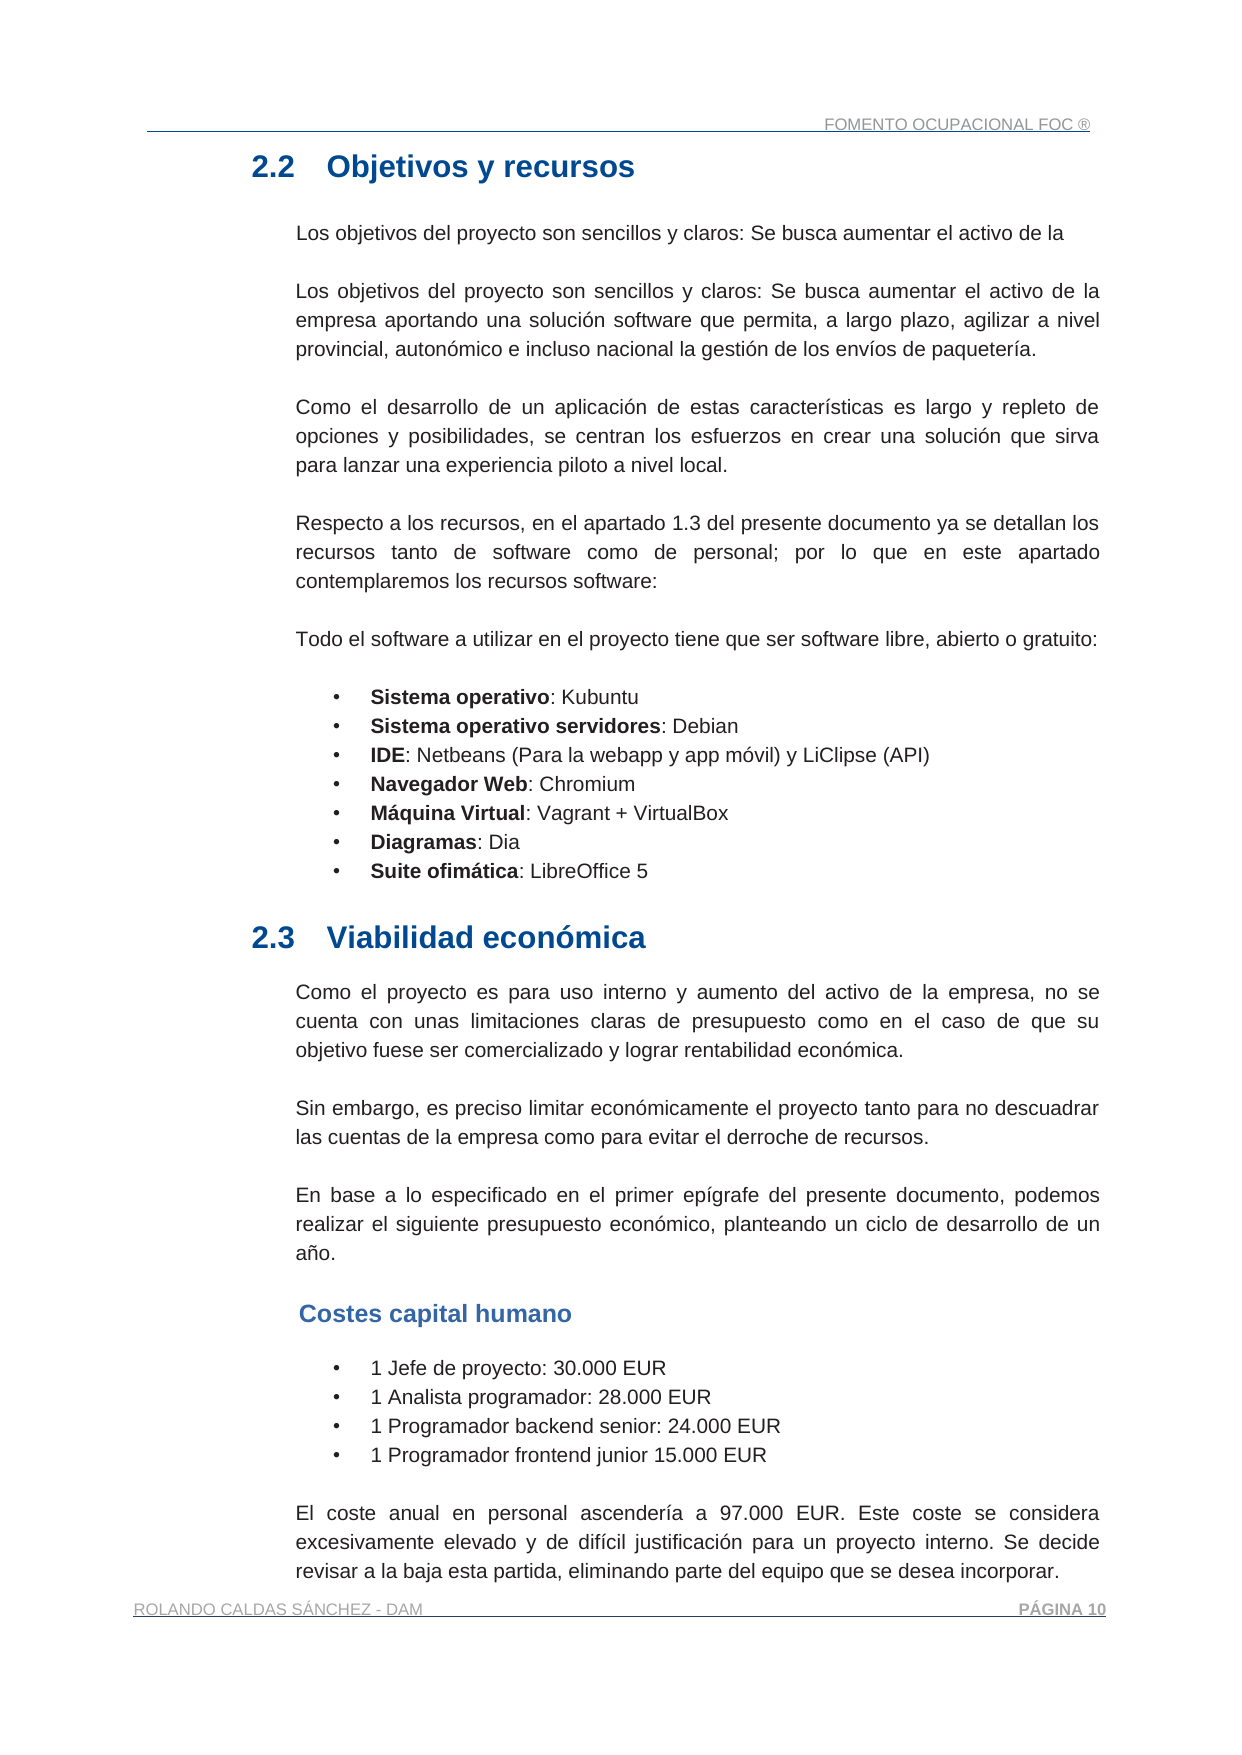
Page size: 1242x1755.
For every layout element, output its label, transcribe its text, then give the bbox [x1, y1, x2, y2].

text Todo el software a utilizar en el proyecto tiene que ser software libre, abierto o gratuito: [295, 627, 1101, 651]
list Sistema operativo: Kubuntu [333, 684, 1106, 709]
list Viabilidad económica [251, 919, 1106, 954]
text Respecto a los recursos, en el apartado 1.3 del presente documento ya se detallan los recursos tanto de software como de personal; por lo que en este apartado contemplaremos los recursos software: [295, 511, 1101, 593]
list Navegador Web: Chromium [333, 772, 1106, 796]
text Costes capital humano [299, 1298, 1106, 1327]
text Los objetivos del proyecto son sencillos y claros: Se busca aumentar el activo de la empresa aportando una solución software que permita, a largo plazo, agilizar a nivel provincial, autonómico e incluso nacional la gestión de los envíos de paquetería. [295, 279, 1101, 361]
list Diagramas: Dia [333, 830, 1106, 854]
list 1 Programador backend senior: 24.000 EUR [333, 1414, 1106, 1438]
text El coste anual en personal ascendería a 97.000 EUR. Este coste se considera excesivamente elevado y de difícil justificación para un proyecto interno. Se decide revisar a la baja esta partida, eliminando parte del equipo que se desea incorporar. [295, 1501, 1101, 1583]
list 1 Jefe de proyecto: 30.000 EUR [333, 1356, 1106, 1379]
list IDE: Netbeans (Para la webapp y app móvil) y LiClipse (API) [333, 743, 1106, 767]
list Objetivos y recursos [251, 149, 1106, 184]
text Como el desarrollo de un aplicación de estas características es largo y repleto de opciones y posibilidades, se centran los esfuerzos en crear una solución que sirva para lanzar una experiencia piloto a nivel local. [295, 395, 1101, 477]
text En base a lo especificado en el primer epígrafe del presente documento, podemos realizar el siguiente presupuesto económico, planteando un ciclo de desarrollo de un año. [295, 1182, 1101, 1264]
text Sin embargo, es preciso limitar económicamente el proyecto tanto para no descuadrar las cuentas de la empresa como para evitar el derroche de recursos. [295, 1096, 1101, 1148]
list 1 Programador frontend junior 15.000 EUR [333, 1443, 1106, 1467]
list Suite ofimática: LibreOffice 5 [333, 859, 1106, 883]
list 1 Analista programador: 28.000 EUR [333, 1384, 1106, 1409]
list Sistema operativo servidores: Debian [333, 714, 1106, 738]
text Los objetivos del proyecto son sencillos y claros: Se busca aumentar el activo de la [296, 221, 1106, 245]
text Como el proyecto es para uso interno y aumento del activo de la empresa, no se cuenta con unas limitaciones claras de presupuesto como en el caso de que su objetivo fuese ser comercializado y lograr rentabilidad económica. [295, 980, 1101, 1062]
list Máquina Virtual: Vagrant + VirtualBox [333, 801, 1106, 825]
